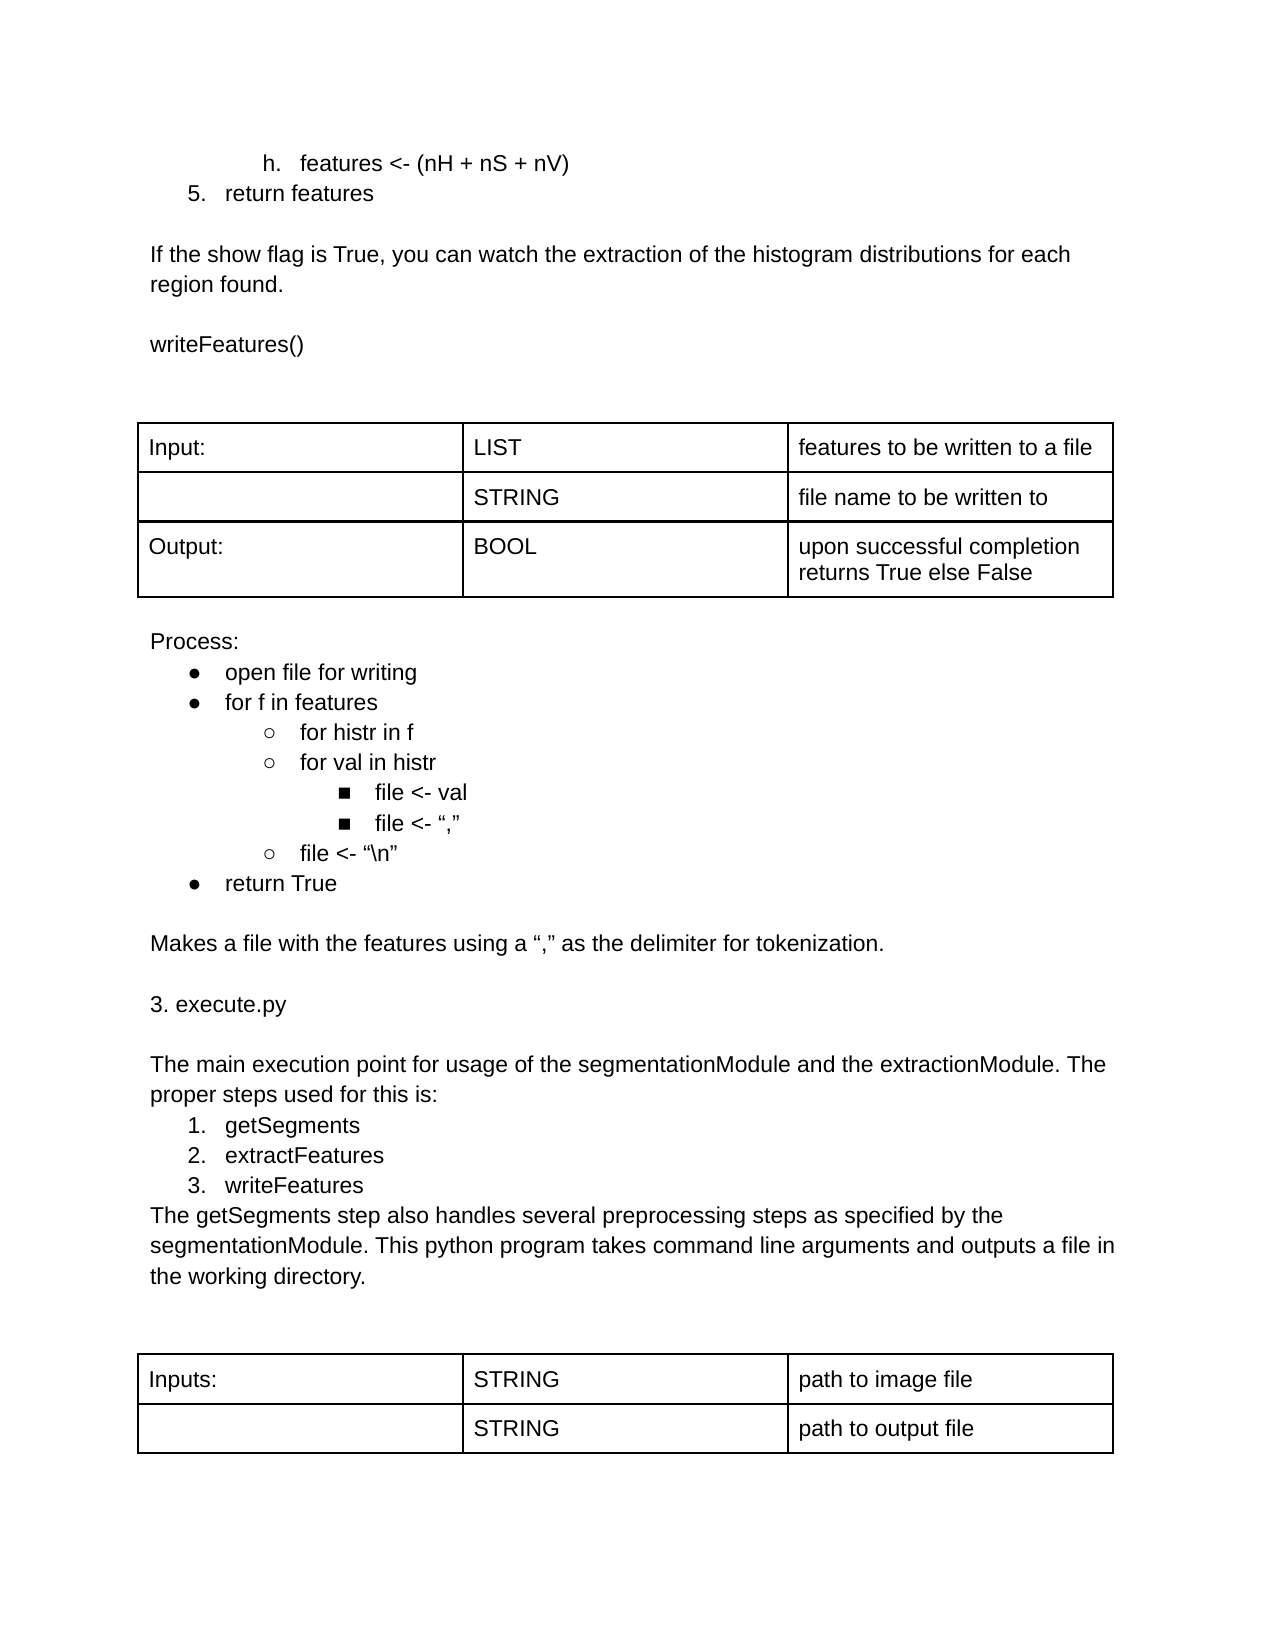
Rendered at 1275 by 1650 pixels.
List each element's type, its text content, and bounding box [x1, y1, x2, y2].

table_header features to be written to a file [789, 424, 1112, 471]
text Makes a file with the features using a “,” as the delimiter for tokenization. [150, 930, 1125, 957]
table_cell path to output file [789, 1405, 1112, 1452]
table_cell STRING [464, 1405, 787, 1452]
text The getSegments step also handles several preprocessing steps as specified by the segmentationModule. This python program takes command line arguments and outputs a file in the working directory. [150, 1202, 1125, 1289]
table_cell file name to be written to [789, 473, 1112, 520]
list features <- (nH + nS + nV) [262, 150, 1125, 176]
list getSegments [187, 1112, 1125, 1138]
list for f in features [187, 689, 1125, 715]
list file <- “\n” [262, 840, 1125, 866]
table_header LIST [464, 424, 787, 471]
list extractFeatures [187, 1142, 1125, 1168]
table_header Input: [139, 424, 462, 471]
list open file for writing [187, 658, 1125, 685]
table_header STRING [464, 1355, 787, 1403]
list return features [187, 180, 1125, 207]
table_cell STRING [464, 473, 787, 520]
text 3. execute.py [150, 991, 1125, 1017]
text The main execution point for usage of the segmentationModule and the extractionModule. The proper steps used for this is: [150, 1051, 1125, 1108]
list file <- val [337, 779, 1125, 806]
table_header path to image file [789, 1355, 1112, 1403]
table_cell upon successful completion returns True else False [789, 523, 1112, 596]
list return True [187, 870, 1125, 896]
table_cell [139, 473, 462, 520]
table_cell BOOL [464, 523, 787, 596]
table_header Inputs: [139, 1355, 462, 1403]
table_cell [139, 1405, 462, 1452]
table_cell Output: [139, 523, 462, 596]
text writeFeatures() [150, 331, 1125, 358]
text If the show flag is True, you can watch the extraction of the histogram distributions for each region found. [150, 241, 1125, 297]
list writeFeatures [187, 1172, 1125, 1198]
list file <- “,” [337, 809, 1125, 836]
list for val in histr [262, 749, 1125, 776]
text Process: [150, 628, 1125, 655]
list for histr in f [262, 719, 1125, 745]
